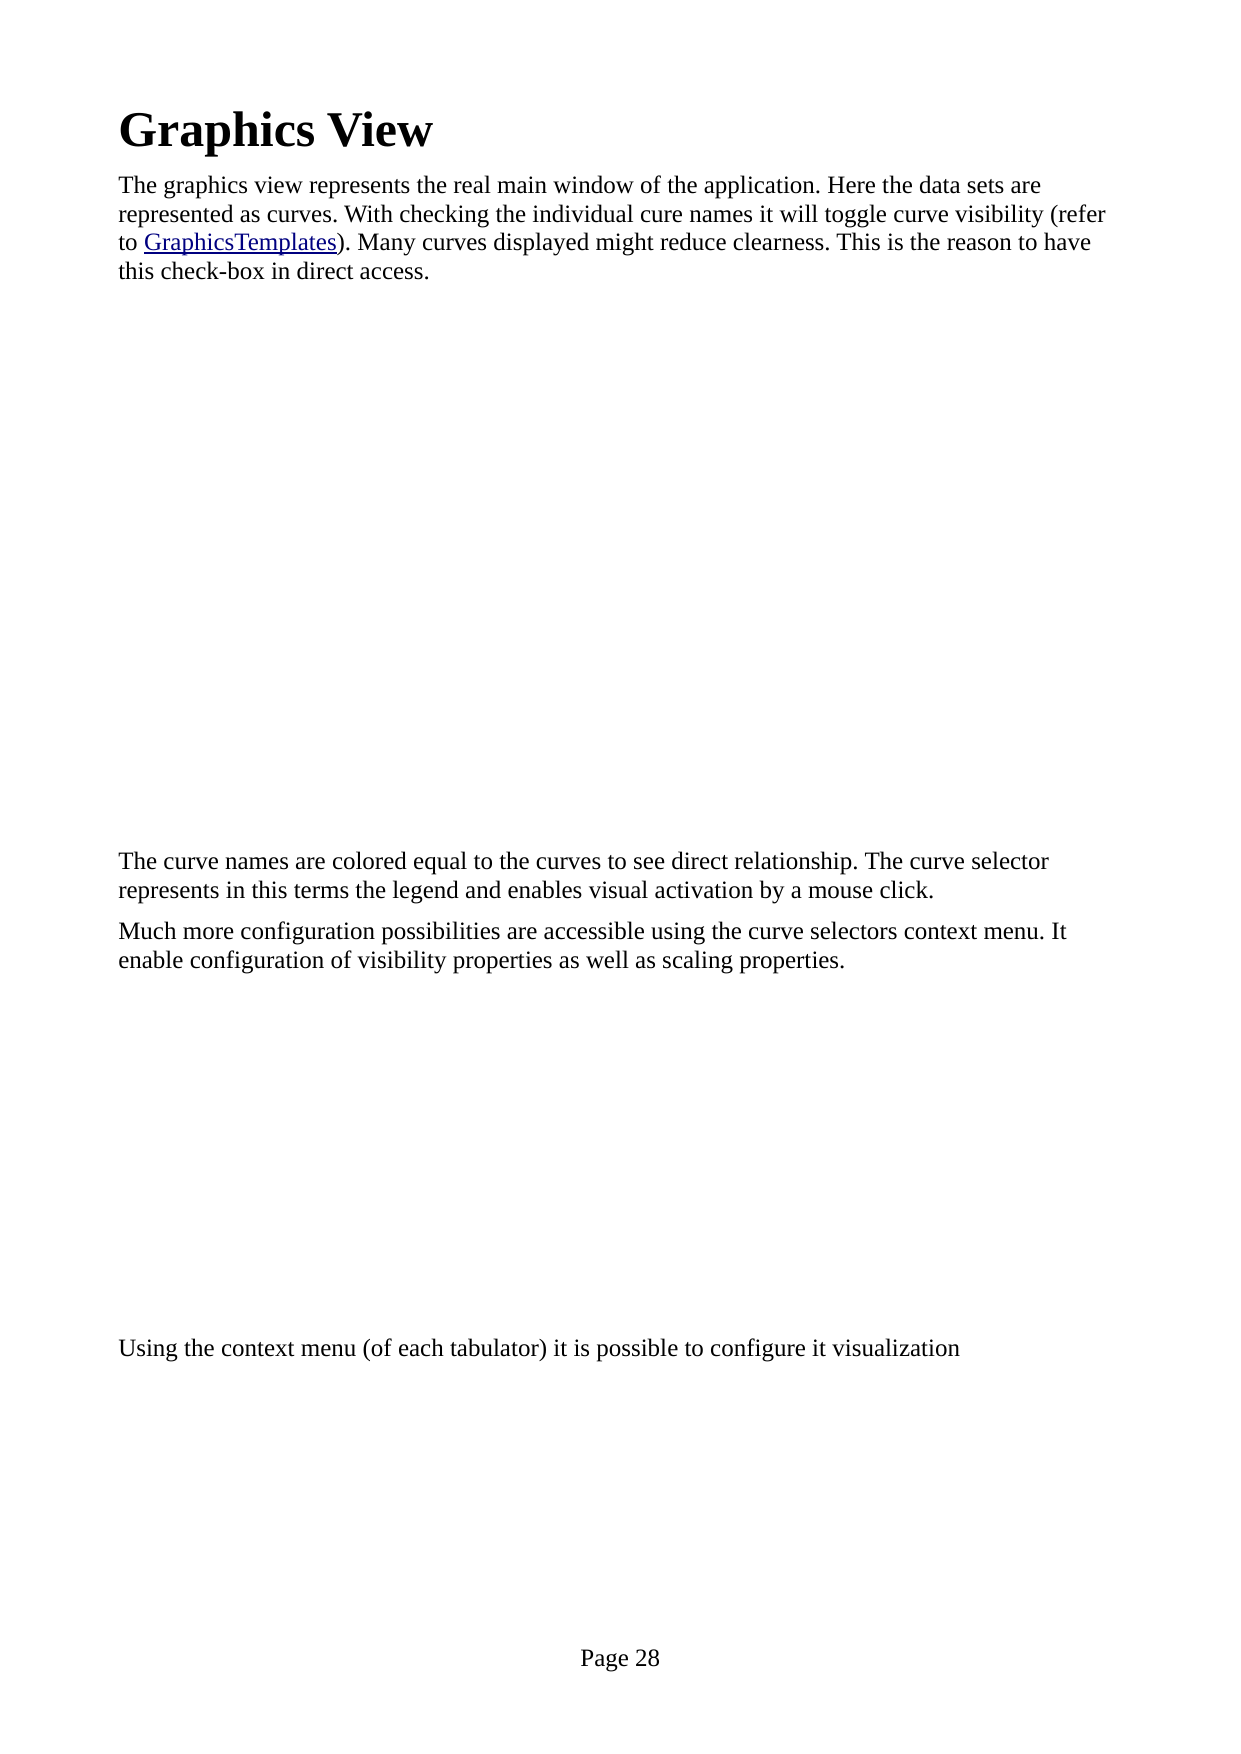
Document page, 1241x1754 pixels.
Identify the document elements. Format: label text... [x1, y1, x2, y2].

text Using the context menu (of each tabulator) it is possible to configure it visualization [118, 1333, 1122, 1362]
subtitle Graphics View [118, 100, 1122, 157]
text Much more configuration possibilities are accessible using the curve selectors context menu. It enable configuration of visibility properties as well as scaling properties. [118, 916, 1122, 974]
text The curve names are colored equal to the curves to see direct relationship. The curve selector represents in this terms the legend and enables visual activation by a mouse click. [118, 846, 1122, 904]
text The graphics view represents the real main window of the application. Here the data sets are represented as curves. With checking the individual cure names it will toggle curve visibility (refer to GraphicsTemplates). Many curves displayed might reduce clearness. This is the reason to have this check-box in direct access. [118, 170, 1122, 285]
